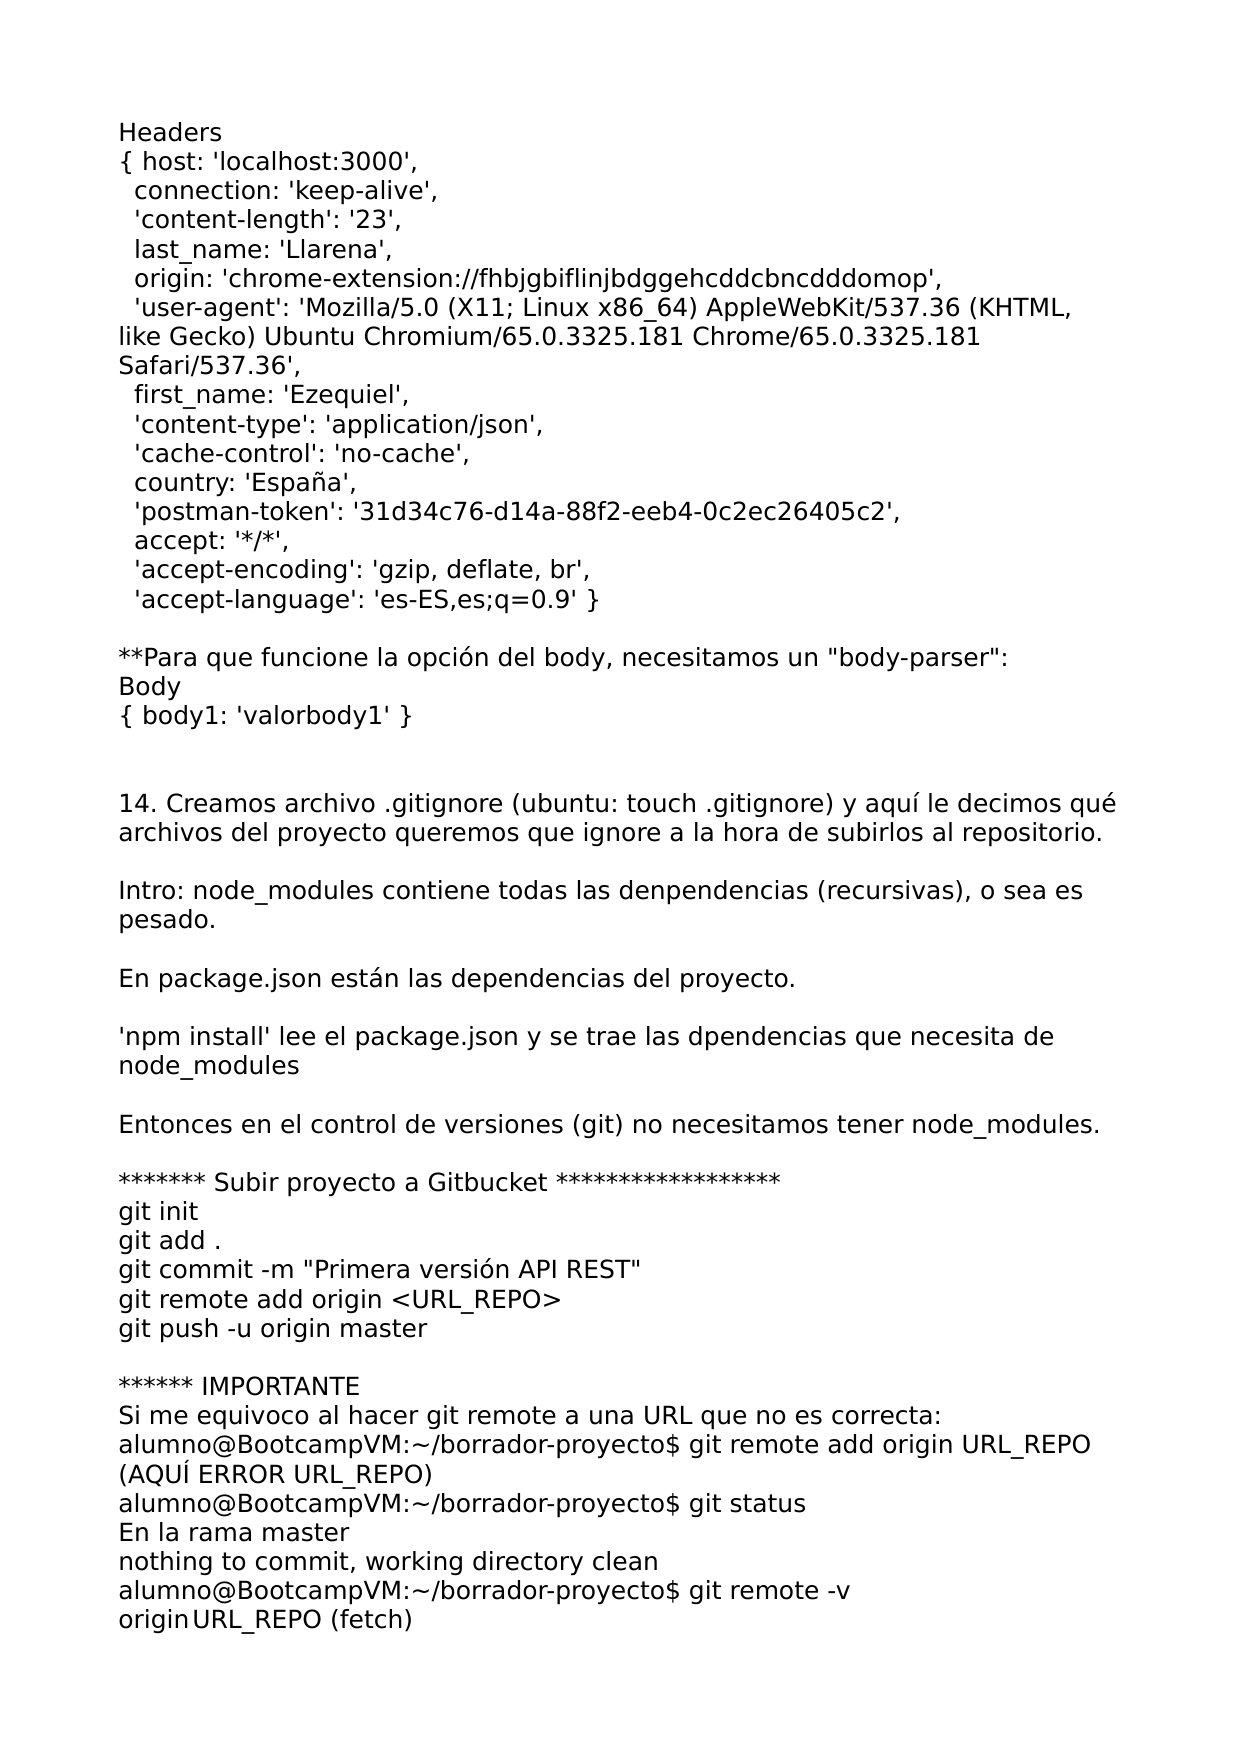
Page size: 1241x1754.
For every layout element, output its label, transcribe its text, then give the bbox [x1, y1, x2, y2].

text alumno@BootcampVM:~/borrador-proyecto$ git status [118, 1489, 1122, 1518]
text git add . [118, 1226, 1122, 1256]
text nothing to commit, working directory clean [118, 1547, 1122, 1576]
text 'postman-token': '31d34c76-d14a-88f2-eeb4-0c2ec26405c2', [118, 497, 1122, 526]
text 'content-type': 'application/json', [118, 410, 1122, 439]
text last_name: 'Llarena', [118, 235, 1122, 264]
text 'user-agent': 'Mozilla/5.0 (X11; Linux x86_64) AppleWebKit/537.36 (KHTML, like Gecko) Ubuntu Chromium/65.0.3325.181 Chrome/65.0.3325.181 Safari/537.36', [118, 293, 1122, 381]
text 'accept-encoding': 'gzip, deflate, br', [118, 556, 1122, 585]
text **Para que funcione la opción del body, necesitamos un "body-parser": [118, 643, 1122, 672]
text alumno@BootcampVM:~/borrador-proyecto$ git remote add origin URL_REPO (AQUÍ ERROR URL_REPO) [118, 1431, 1122, 1489]
text git commit -m "Primera versión API REST" [118, 1256, 1122, 1285]
text git remote add origin <URL_REPO> [118, 1285, 1122, 1314]
text Intro: node_modules contiene todas las denpendencias (recursivas), o sea es pesado. [118, 876, 1122, 935]
text country: 'España', [118, 468, 1122, 497]
text 'content-length': '23', [118, 206, 1122, 235]
text Headers [118, 118, 1122, 147]
text 'cache-control': 'no-cache', [118, 439, 1122, 468]
text git init [118, 1197, 1122, 1226]
text 'npm install' lee el package.json y se trae las dpendencias que necesita de node_modules [118, 1022, 1122, 1081]
text Si me equivoco al hacer git remote a una URL que no es correcta: [118, 1401, 1122, 1431]
text En package.json están las dependencias del proyecto. [118, 964, 1122, 993]
text En la rama master [118, 1518, 1122, 1547]
text Body [118, 672, 1122, 701]
text 'accept-language': 'es-ES,es;q=0.9' } [118, 585, 1122, 614]
text ******* Subir proyecto a Gitbucket ****************** [118, 1168, 1122, 1197]
text { body1: 'valorbody1' } [118, 701, 1122, 731]
text accept: '*/*', [118, 526, 1122, 556]
text connection: 'keep-alive', [118, 176, 1122, 206]
text alumno@BootcampVM:~/borrador-proyecto$ git remote -v [118, 1576, 1122, 1606]
text git push -u origin master [118, 1314, 1122, 1343]
text first_name: 'Ezequiel', [118, 381, 1122, 410]
text origin: 'chrome-extension://fhbjgbiflinjbdggehcddcbncdddomop', [118, 264, 1122, 293]
text Entonces en el control de versiones (git) no necesitamos tener node_modules. [118, 1110, 1122, 1139]
text { host: 'localhost:3000', [118, 147, 1122, 176]
text 14. Creamos archivo .gitignore (ubuntu: touch .gitignore) y aquí le decimos qué archivos del proyecto queremos que ignore a la hora de subirlos al repositorio. [118, 789, 1122, 847]
text ****** IMPORTANTE [118, 1372, 1122, 1401]
text origin URL_REPO (fetch) [118, 1606, 1122, 1635]
